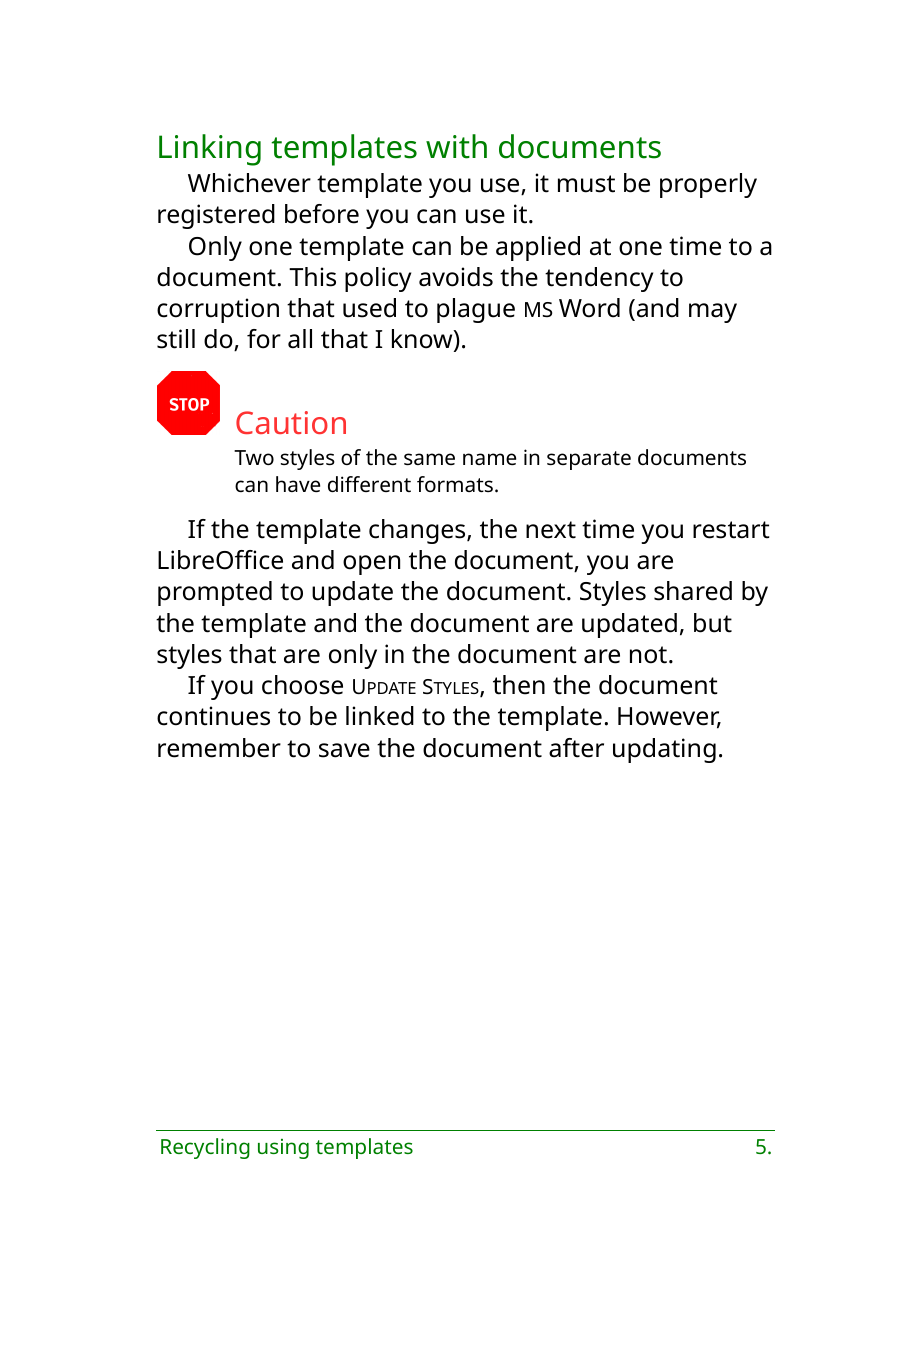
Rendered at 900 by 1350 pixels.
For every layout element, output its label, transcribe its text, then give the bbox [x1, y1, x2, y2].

text Only one template can be applied at one time to a document. This policy avoids the tendency to corruption that used to plague MS Word (and may still do, for all that I know). [156, 230, 775, 355]
picture [157, 371, 220, 435]
text If you choose Update Styles, then the document continues to be linked to the template. However, remember to save the document after updating. [156, 669, 775, 763]
list Caution [156, 371, 775, 443]
text Two styles of the same name in separate documents can have different formats. [234, 443, 775, 498]
text Whichever template you use, it must be properly registered before you can use it. [156, 168, 775, 230]
text If the template changes, the next time you restart LibreOffice and open the document, you are prompted to update the document. Styles shared by the template and the document are updated, but styles that are only in the document are not. [156, 513, 775, 669]
subtitle Linking templates with documents [156, 125, 775, 168]
